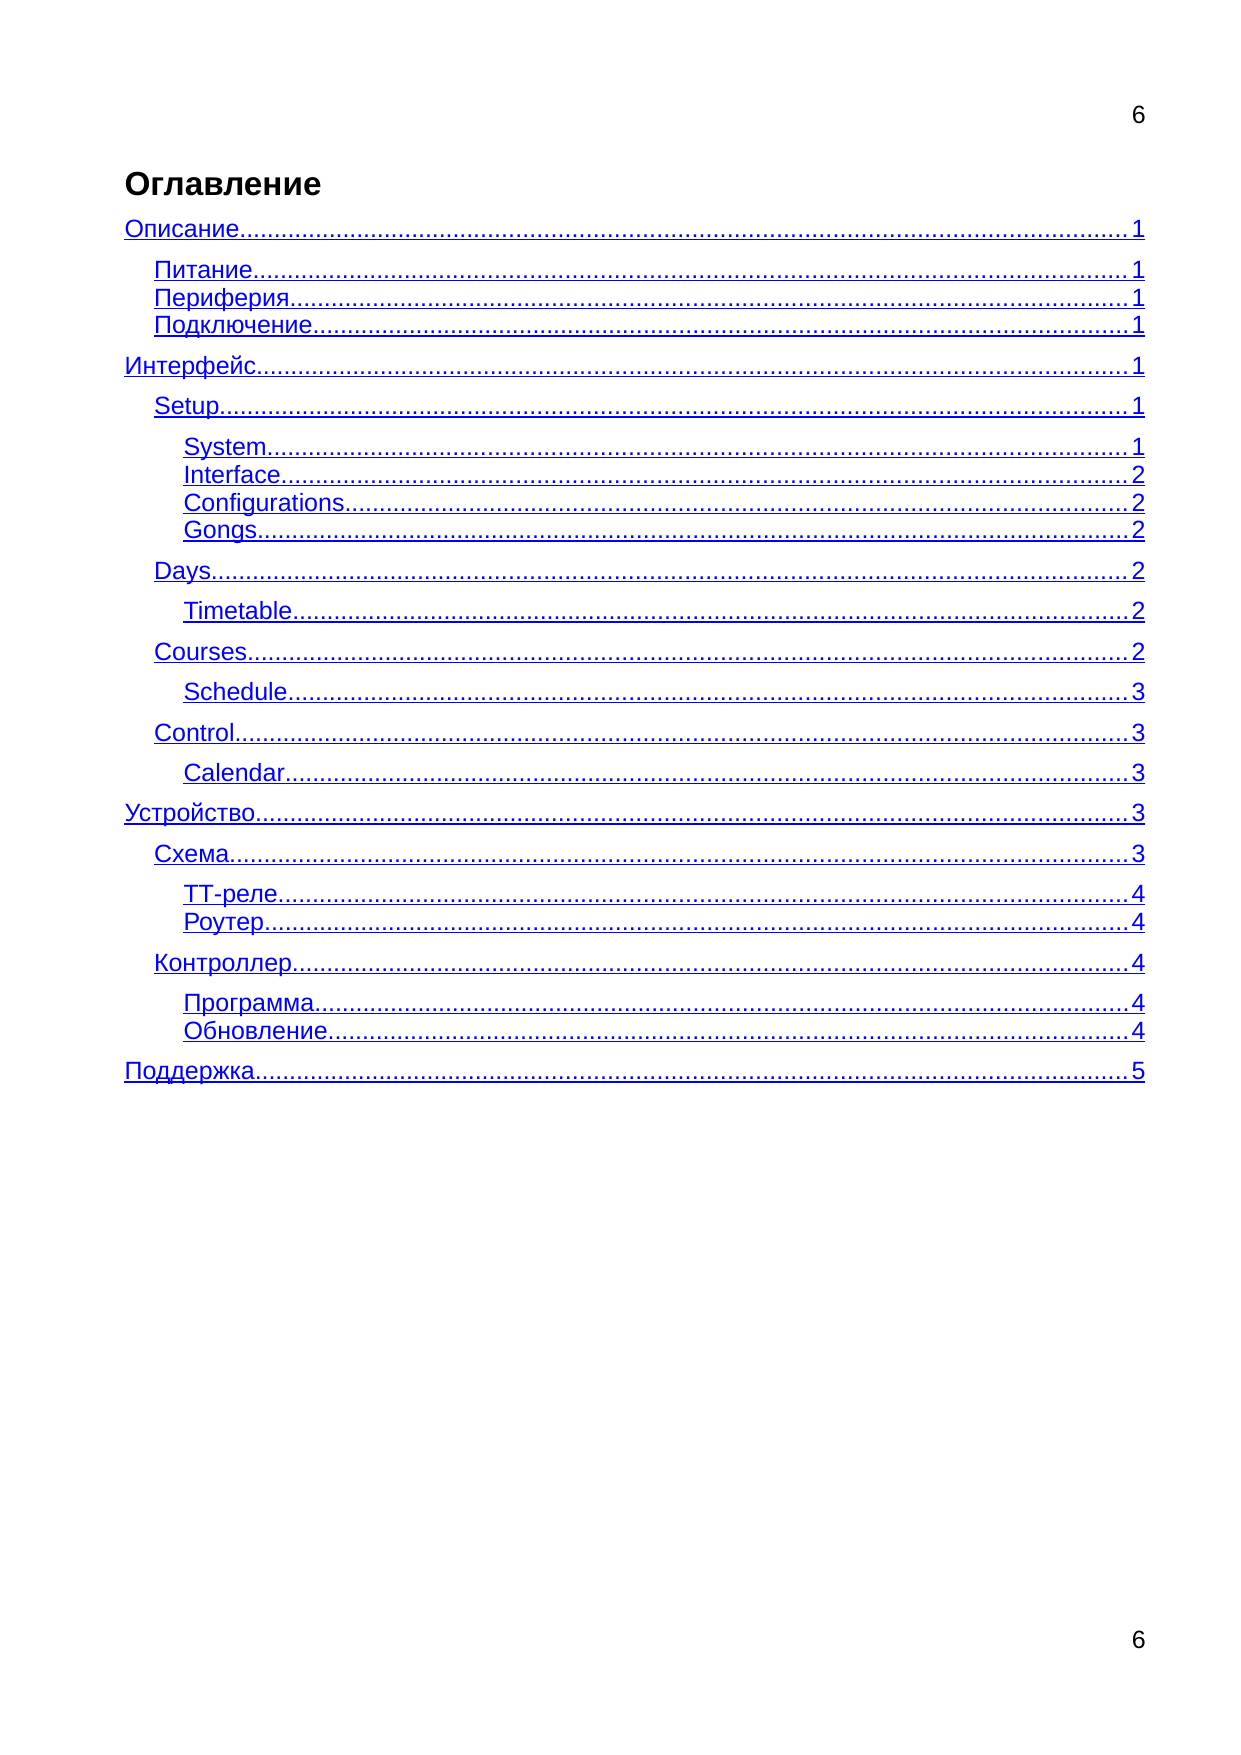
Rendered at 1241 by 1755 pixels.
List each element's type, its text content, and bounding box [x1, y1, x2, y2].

text Периферия 1 [148, 283, 1152, 311]
text Days 2 [148, 550, 1152, 591]
text Schedule 3 [177, 672, 1152, 712]
text Подключение 1 [148, 311, 1152, 345]
text Контроллер 4 [148, 942, 1152, 982]
text Configurations 2 [177, 488, 1152, 516]
text Роутер 4 [177, 908, 1152, 942]
text Интерфейс 1 [118, 345, 1152, 386]
text Setup 1 [148, 386, 1152, 426]
text Схема 3 [148, 833, 1152, 874]
text ТТ-реле 4 [177, 874, 1152, 908]
text Gongs 2 [177, 516, 1152, 550]
subtitle Оглавление [118, 159, 1152, 202]
text Описание 1 [118, 209, 1152, 249]
text System 1 [177, 426, 1152, 460]
text Courses 2 [148, 631, 1152, 672]
text Calendar 3 [177, 752, 1152, 793]
text Обновление 4 [177, 1017, 1152, 1051]
text Питание 1 [148, 249, 1152, 283]
text Поддержка 5 [118, 1051, 1152, 1091]
text Устройство 3 [118, 793, 1152, 833]
text Программа 4 [177, 982, 1152, 1017]
text Control 3 [148, 712, 1152, 752]
text Timetable 2 [177, 591, 1152, 631]
text Interface 2 [177, 460, 1152, 488]
